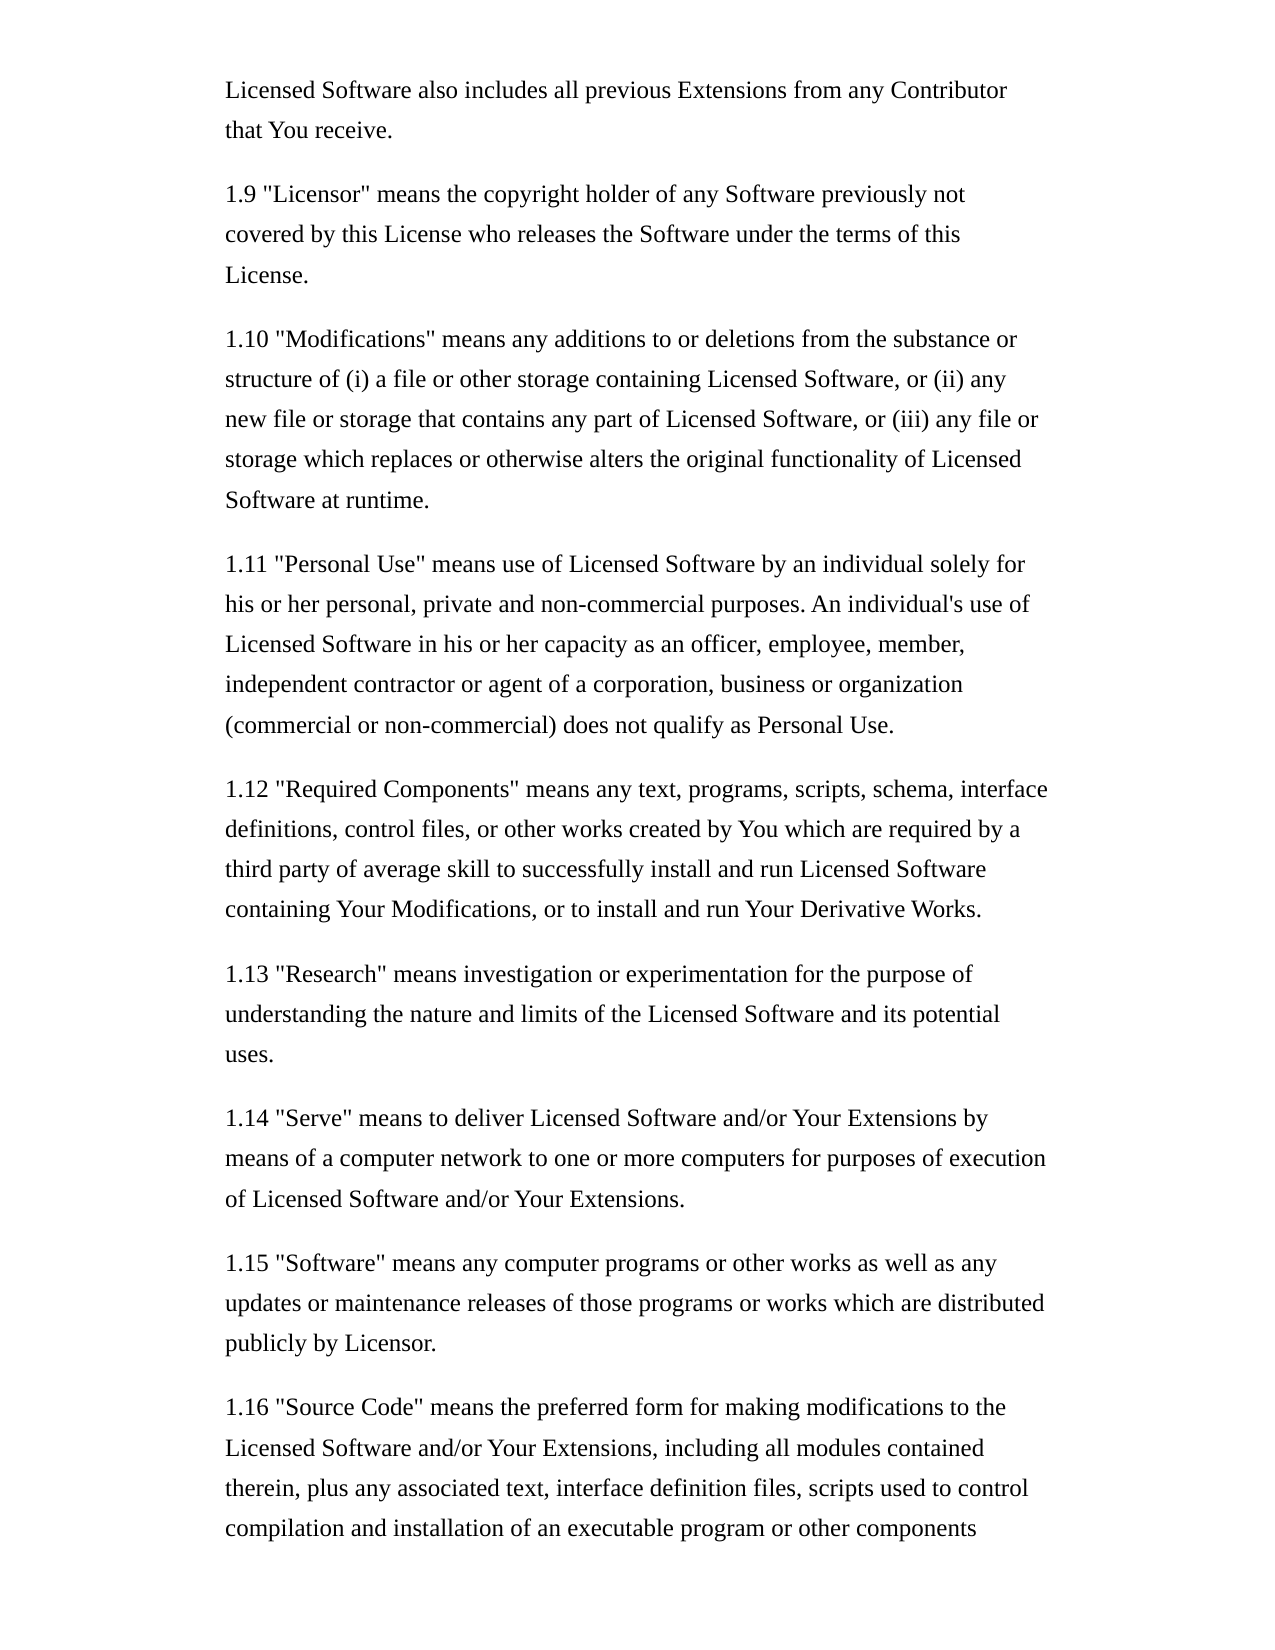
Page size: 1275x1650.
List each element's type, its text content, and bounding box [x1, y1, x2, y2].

text 1.10 "Modifications" means any additions to or deletions from the substance or structure of (i) a file or other storage containing Licensed Software, or (ii) any new file or storage that contains any part of Licensed Software, or (iii) any file or storage which replaces or otherwise alters the original functionality of Licensed Software at runtime. [225, 324, 1050, 513]
text 1.16 "Source Code" means the preferred form for making modifications to the Licensed Software and/or Your Extensions, including all modules contained therein, plus any associated text, interface definition files, scripts used to control compilation and installation of an executable program or other components [225, 1392, 1050, 1542]
text 1.9 "Licensor" means the copyright holder of any Software previously not covered by this License who releases the Software under the terms of this License. [225, 179, 1050, 288]
text 1.11 "Personal Use" means use of Licensed Software by an individual solely for his or her personal, private and non-commercial purposes. An individual's use of Licensed Software in his or her capacity as an officer, employee, member, independent contractor or agent of a corporation, business or organization (commercial or non-commercial) does not qualify as Personal Use. [225, 549, 1050, 738]
text Licensed Software also includes all previous Extensions from any Contributor that You receive. [225, 75, 1050, 144]
text 1.12 "Required Components" means any text, programs, scripts, schema, interface definitions, control files, or other works created by You which are required by a third party of average skill to successfully install and run Licensed Software containing Your Modifications, or to install and run Your Derivative Works. [225, 774, 1050, 923]
text 1.14 "Serve" means to deliver Licensed Software and/or Your Extensions by means of a computer network to one or more computers for purposes of execution of Licensed Software and/or Your Extensions. [225, 1103, 1050, 1212]
text 1.13 "Research" means investigation or experimentation for the purpose of understanding the nature and limits of the Licensed Software and its potential uses. [225, 959, 1050, 1068]
text 1.15 "Software" means any computer programs or other works as well as any updates or maintenance releases of those programs or works which are distributed publicly by Licensor. [225, 1248, 1050, 1357]
